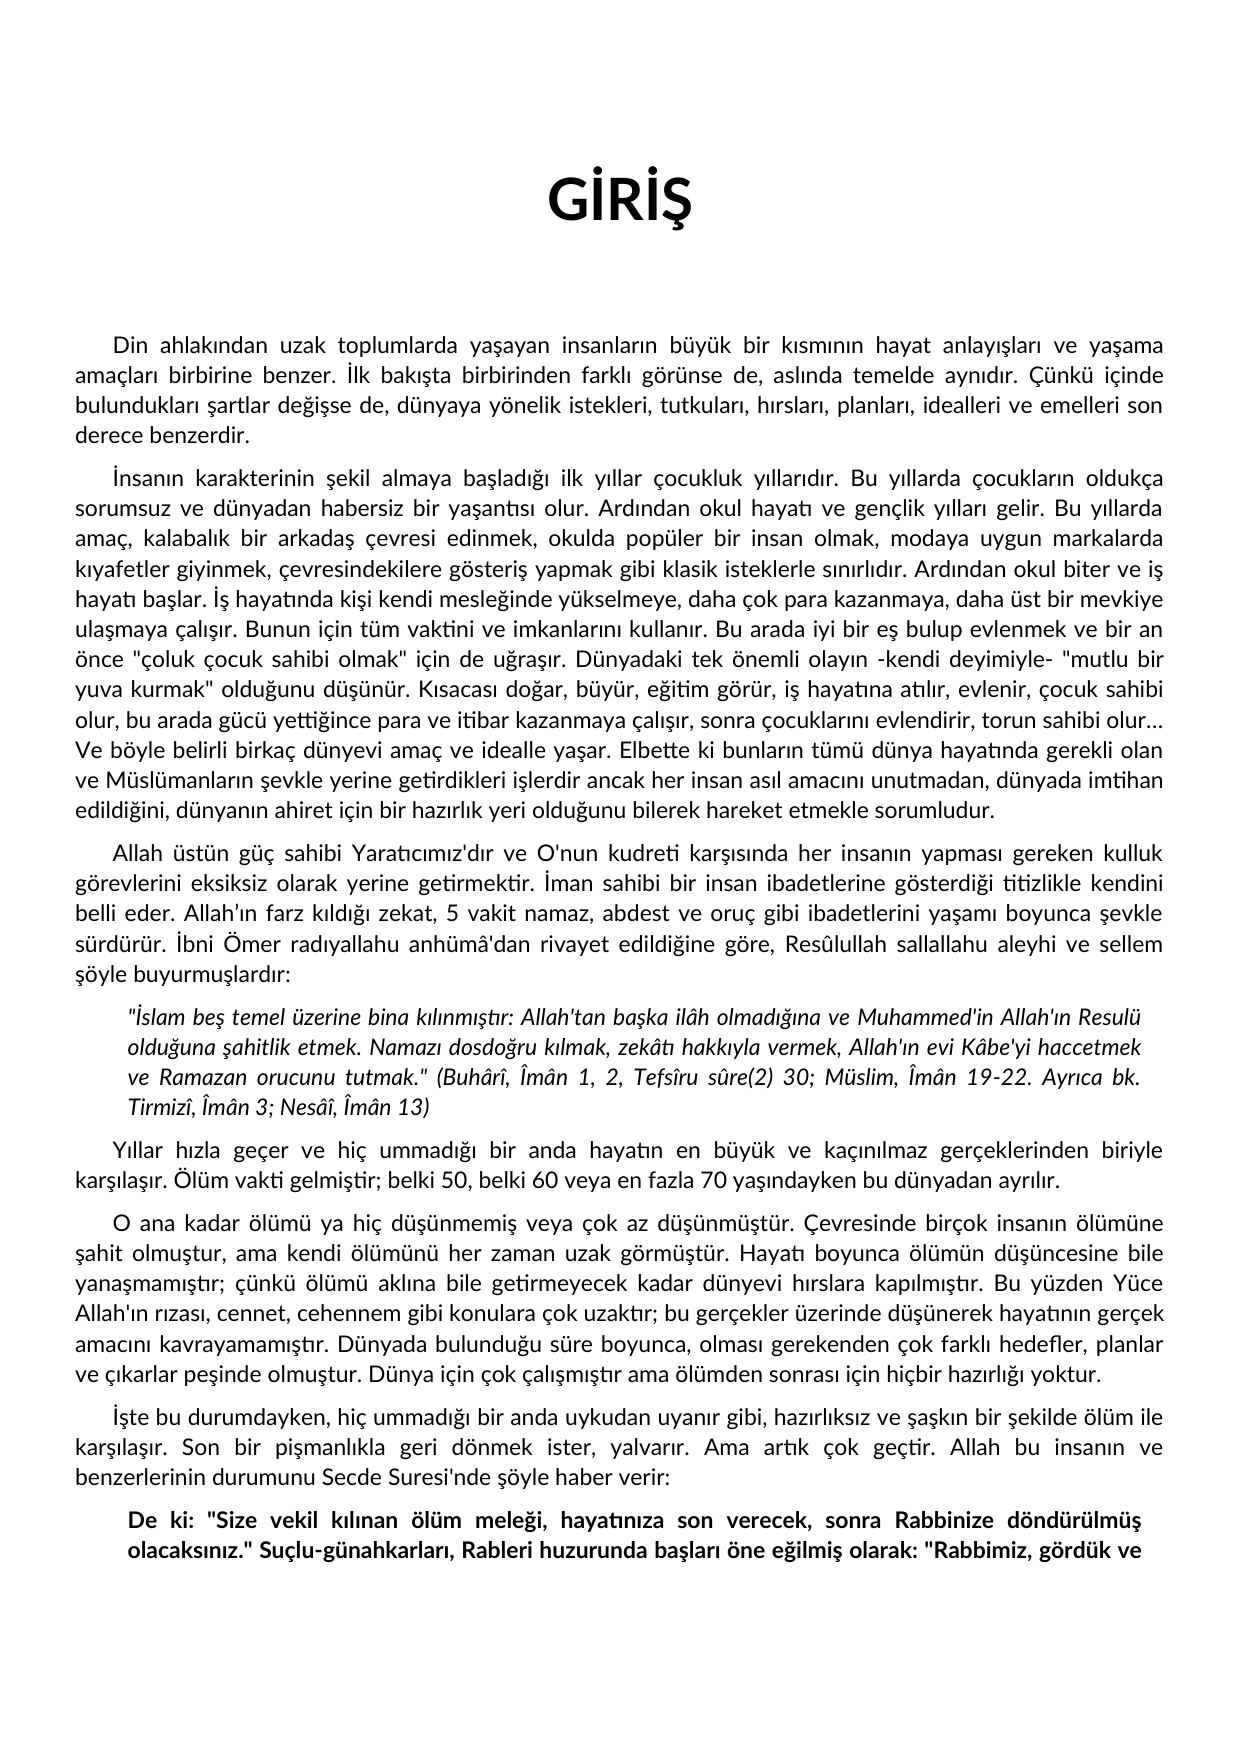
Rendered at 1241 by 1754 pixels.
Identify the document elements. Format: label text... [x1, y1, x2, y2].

subtitle GİRİŞ [75, 162, 1165, 232]
text De ki: "Size vekil kılınan ölüm meleği, hayatınıza son verecek, sonra Rabbinize döndürülmüş olacaksınız." Suçlu-günahkarları, Rableri huzurunda başları öne eğilmiş olarak: "Rabbimiz, gördük ve [127, 1505, 1143, 1563]
text O ana kadar ölümü ya hiç düşünmemiş veya çok az düşünmüştür. Çevresinde birçok insanın ölümüne şahit olmuştur, ama kendi ölümünü her zaman uzak görmüştür. Hayatı boyunca ölümün düşüncesine bile yanaşmamıştır; çünkü ölümü aklına bile getirmeyecek kadar dünyevi hırslara kapılmıştır. Bu yüzden Yüce Allah'ın rızası, cennet, cehennem gibi konulara çok uzaktır; bu gerçekler üzerinde düşünerek hayatının gerçek amacını kavrayamamıştır. Dünyada bulunduğu süre boyunca, olması gerekenden çok farklı hedefler, planlar ve çıkarlar peşinde olmuştur. Dünya için çok çalışmıştır ama ölümden sonrası için hiçbir hazırlığı yoktur. [75, 1208, 1165, 1387]
text İşte bu durumdayken, hiç ummadığı bir anda uykudan uyanır gibi, hazırlıksız ve şaşkın bir şekilde ölüm ile karşılaşır. Son bir pişmanlıkla geri dönmek ister, yalvarır. Ama artık çok geçtir. Allah bu insanın ve benzerlerinin durumunu Secde Suresi'nde şöyle haber verir: [75, 1402, 1165, 1490]
text Allah üstün güç sahibi Yaratıcımız'dır ve O'nun kudreti karşısında her insanın yapması gereken kulluk görevlerini eksiksiz olarak yerine getirmektir. İman sahibi bir insan ibadetlerine gösterdiği titizlikle kendini belli eder. Allah’ın farz kıldığı zekat, 5 vakit namaz, abdest ve oruç gibi ibadetlerini yaşamı boyunca şevkle sürdürür. İbni Ömer radıyallahu anhümâ'dan rivayet edildiğine göre, Resûlullah sallallahu aleyhi ve sellem şöyle buyurmuşlardır: [75, 839, 1165, 987]
text "İslam beş temel üzerine bina kılınmıştır: Allah'tan başka ilâh olmadığına ve Muhammed'in Allah'ın Resulü olduğuna şahitlik etmek. Namazı dosdoğru kılmak, zekâtı hakkıyla vermek, Allah'ın evi Kâbe'yi haccetmek ve Ramazan orucunu tutmak." (Buhârî, Îmân 1, 2, Tefsîru sûre(2) 30; Müslim, Îmân 19-22. Ayrıca bk. Tirmizî, Îmân 3; Nesâî, Îmân 13) [127, 1002, 1143, 1120]
text Din ahlakından uzak toplumlarda yaşayan insanların büyük bir kısmının hayat anlayışları ve yaşama amaçları birbirine benzer. İlk bakışta birbirinden farklı görünse de, aslında temelde aynıdır. Çünkü içinde bulundukları şartlar değişse de, dünyaya yönelik istekleri, tutkuları, hırsları, planları, idealleri ve emelleri son derece benzerdir. [75, 330, 1165, 448]
text Yıllar hızla geçer ve hiç ummadığı bir anda hayatın en büyük ve kaçınılmaz gerçeklerinden biriyle karşılaşır. Ölüm vakti gelmiştir; belki 50, belki 60 veya en fazla 70 yaşındayken bu dünyadan ayrılır. [75, 1136, 1165, 1193]
text İnsanın karakterinin şekil almaya başladığı ilk yıllar çocukluk yıllarıdır. Bu yıllarda çocukların oldukça sorumsuz ve dünyadan habersiz bir yaşantısı olur. Ardından okul hayatı ve gençlik yılları gelir. Bu yıllarda amaç, kalabalık bir arkadaş çevresi edinmek, okulda popüler bir insan olmak, modaya uygun markalarda kıyafetler giyinmek, çevresindekilere gösteriş yapmak gibi klasik isteklerle sınırlıdır. Ardından okul biter ve iş hayatı başlar. İş hayatında kişi kendi mesleğinde yükselmeye, daha çok para kazanmaya, daha üst bir mevkiye ulaşmaya çalışır. Bunun için tüm vaktini ve imkanlarını kullanır. Bu arada iyi bir eş bulup evlenmek ve bir an önce "çoluk çocuk sahibi olmak" için de uğraşır. Dünyadaki tek önemli olayın -kendi deyimiyle- "mutlu bir yuva kurmak" olduğunu düşünür. Kısacası doğar, büyür, eğitim görür, iş hayatına atılır, evlenir, çocuk sahibi olur, bu arada gücü yettiğince para ve itibar kazanmaya çalışır, sonra çocuklarını evlendirir, torun sahibi olur… Ve böyle belirli birkaç dünyevi amaç ve idealle yaşar. Elbette ki bunların tümü dünya hayatında gerekli olan ve Müslümanların şevkle yerine getirdikleri işlerdir ancak her insan asıl amacını unutmadan, dünyada imtihan edildiğini, dünyanın ahiret için bir hazırlık yeri olduğunu bilerek hareket etmekle sorumludur. [75, 464, 1165, 823]
